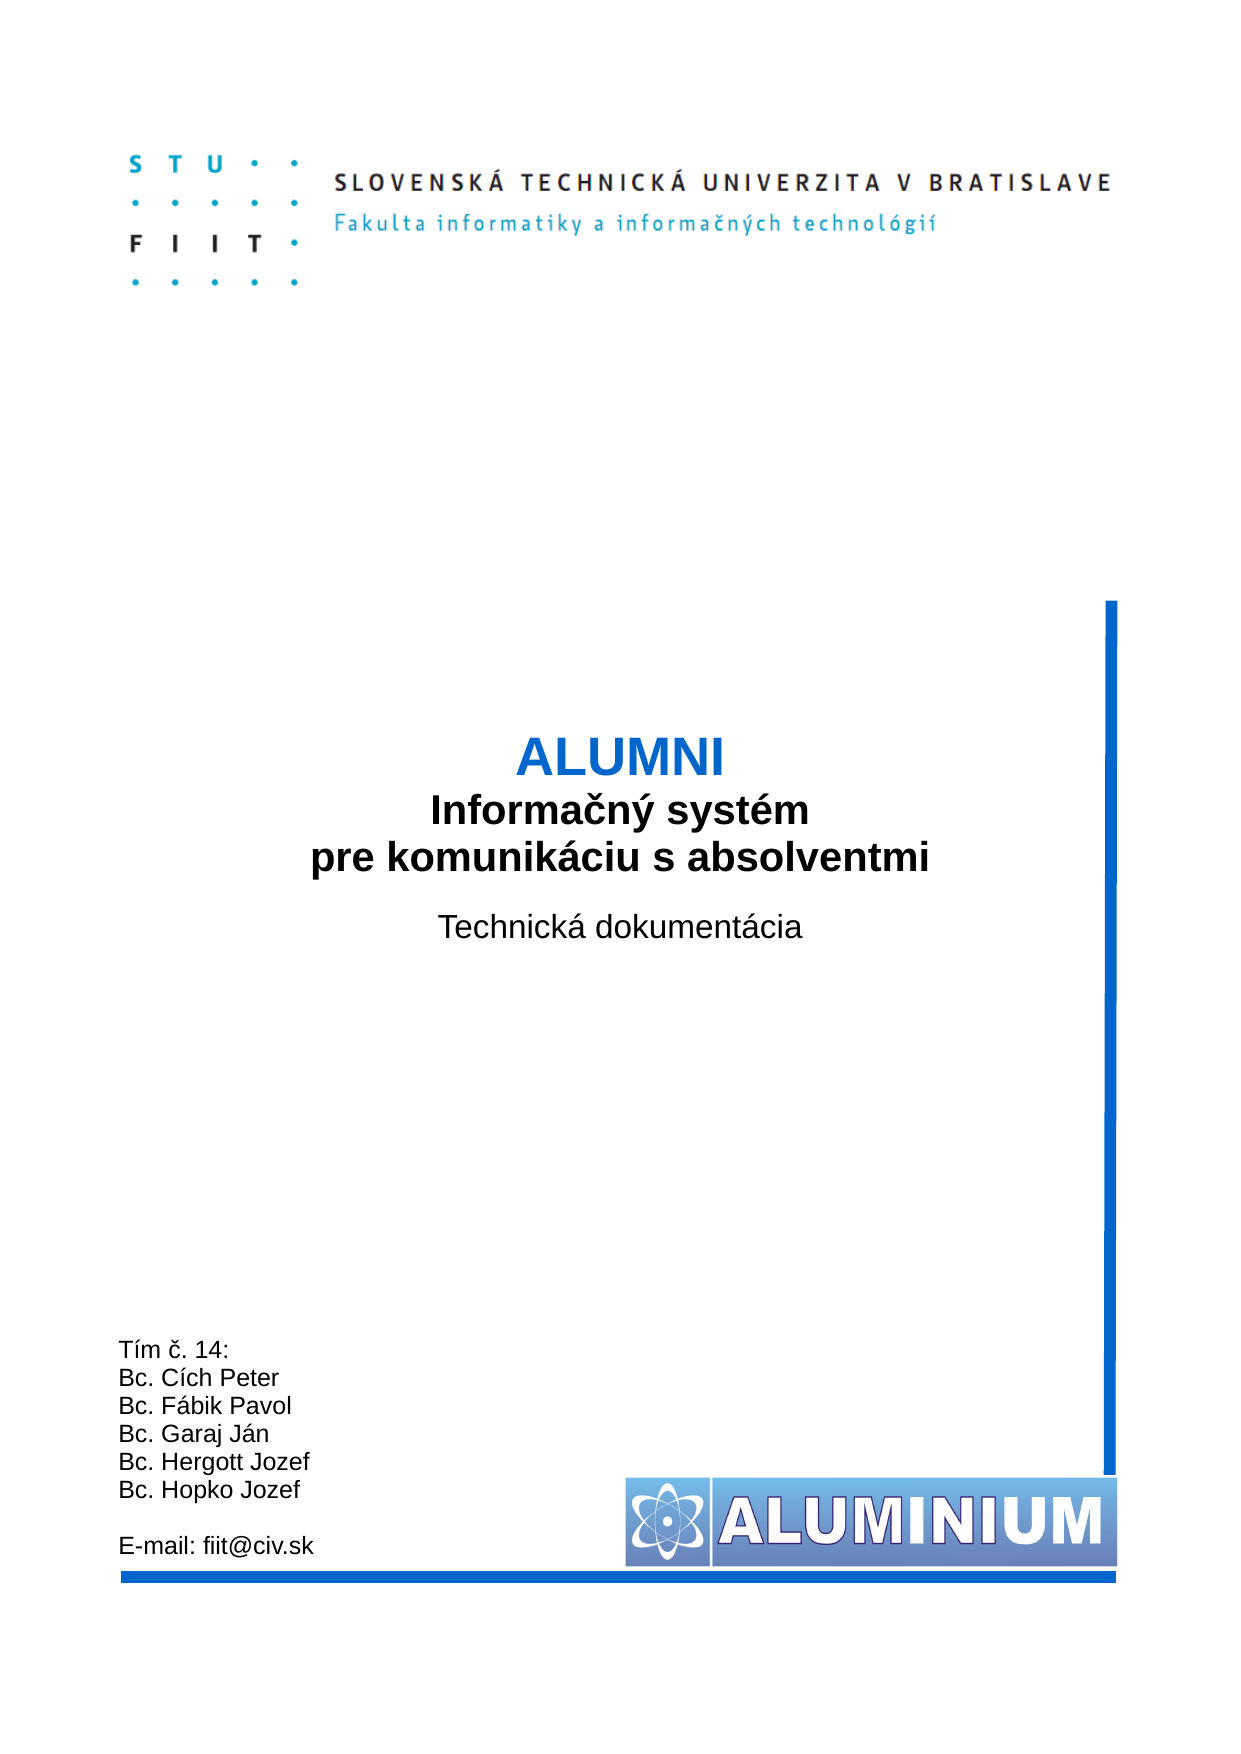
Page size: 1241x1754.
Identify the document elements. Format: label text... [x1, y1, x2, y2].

text Informačný systém [118, 787, 1105, 834]
text Bc. Hopko Jozef [118, 1476, 625, 1504]
text Technická dokumentácia [118, 908, 1104, 945]
text ALUMNI [118, 727, 1105, 787]
picture [118, 118, 1122, 308]
text pre komunikáciu s absolventmi [118, 834, 1105, 880]
text Bc. Hergott Jozef [118, 1448, 1103, 1476]
text E-mail: fiit@civ.sk [118, 1532, 625, 1559]
text Bc. Cích Peter [118, 1364, 1103, 1392]
picture [625, 1475, 1118, 1567]
text Bc. Fábik Pavol [118, 1392, 1103, 1420]
text Tím č. 14: [118, 1336, 1104, 1364]
text Bc. Garaj Ján [118, 1420, 1103, 1448]
text [1117, 727, 1122, 787]
